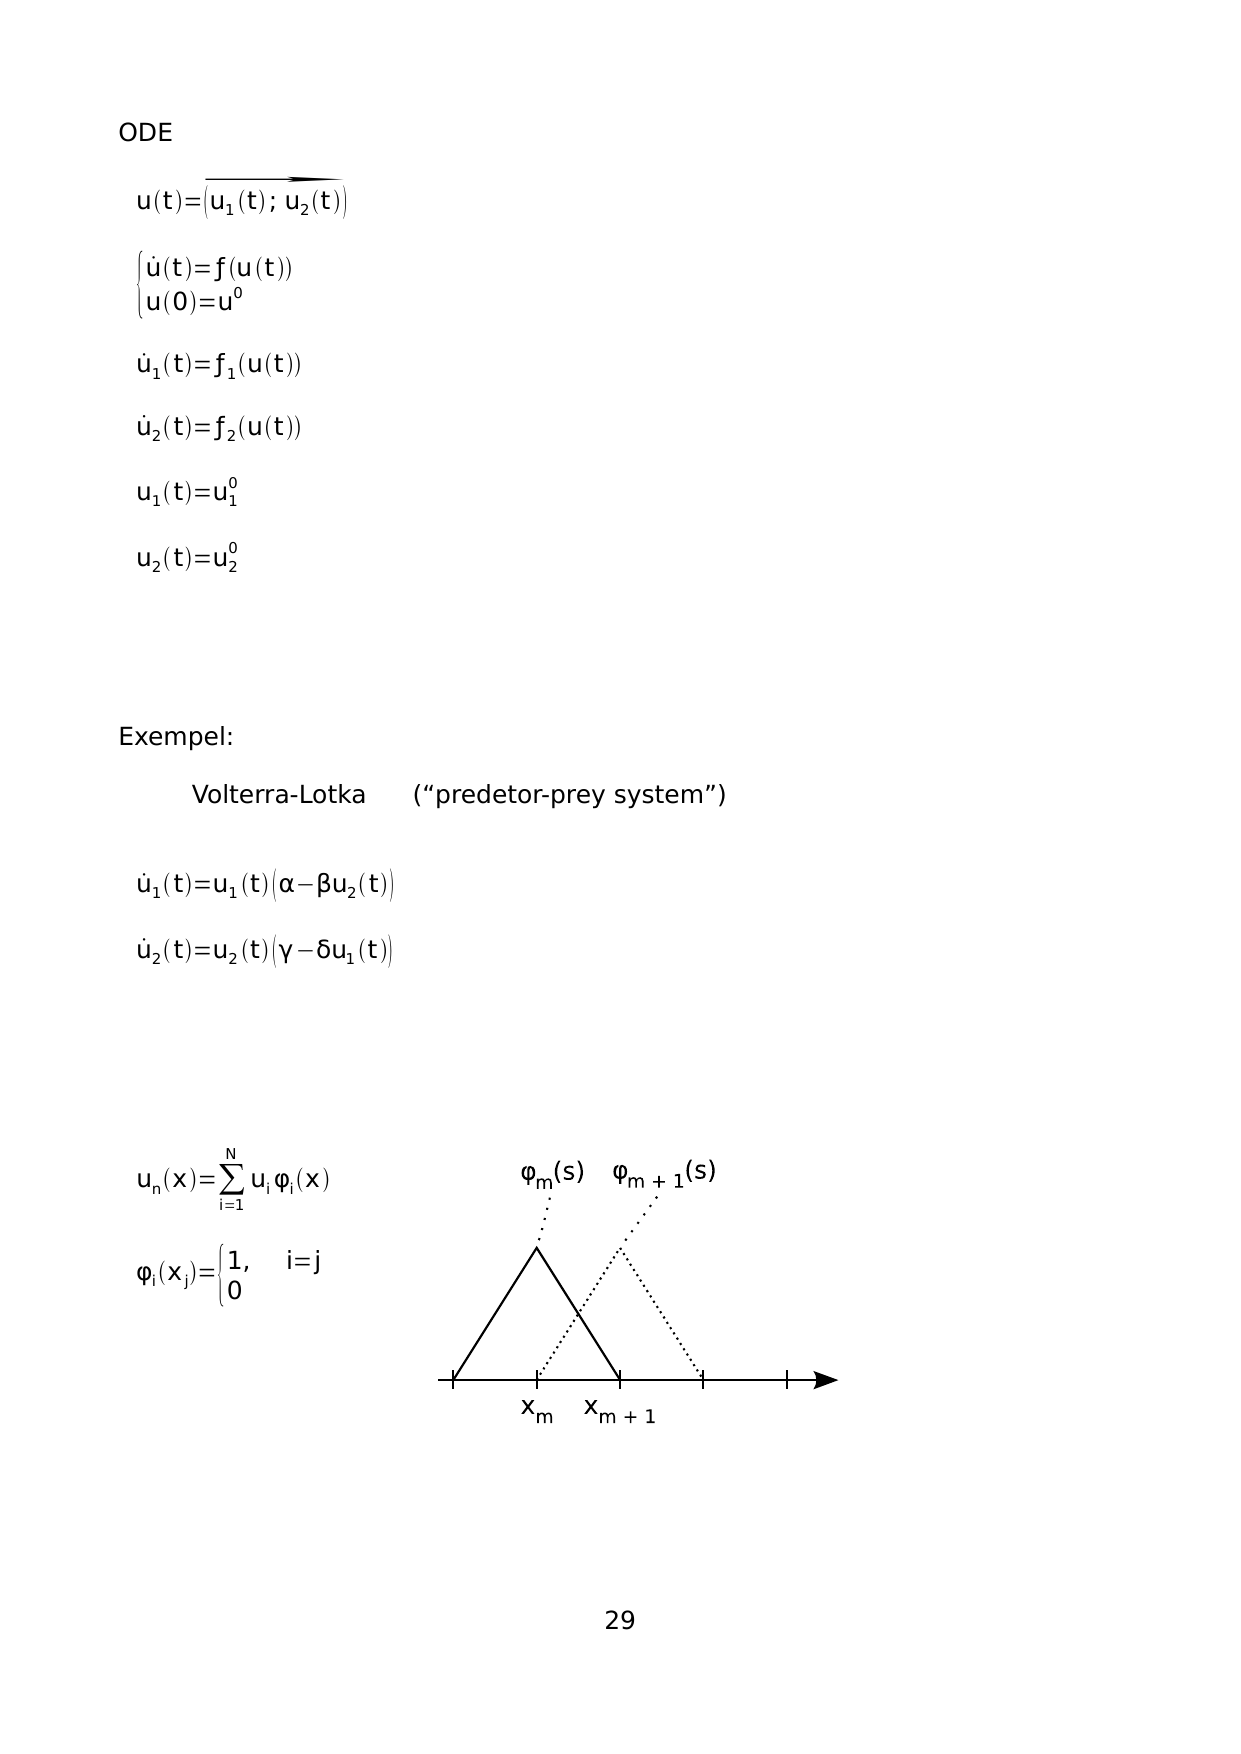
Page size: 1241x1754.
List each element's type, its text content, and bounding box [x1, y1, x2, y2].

text ODE [118, 118, 1122, 147]
text Exempel: [118, 722, 1122, 751]
text Volterra-Lotka (“predetor-prey system”) [118, 780, 1122, 809]
